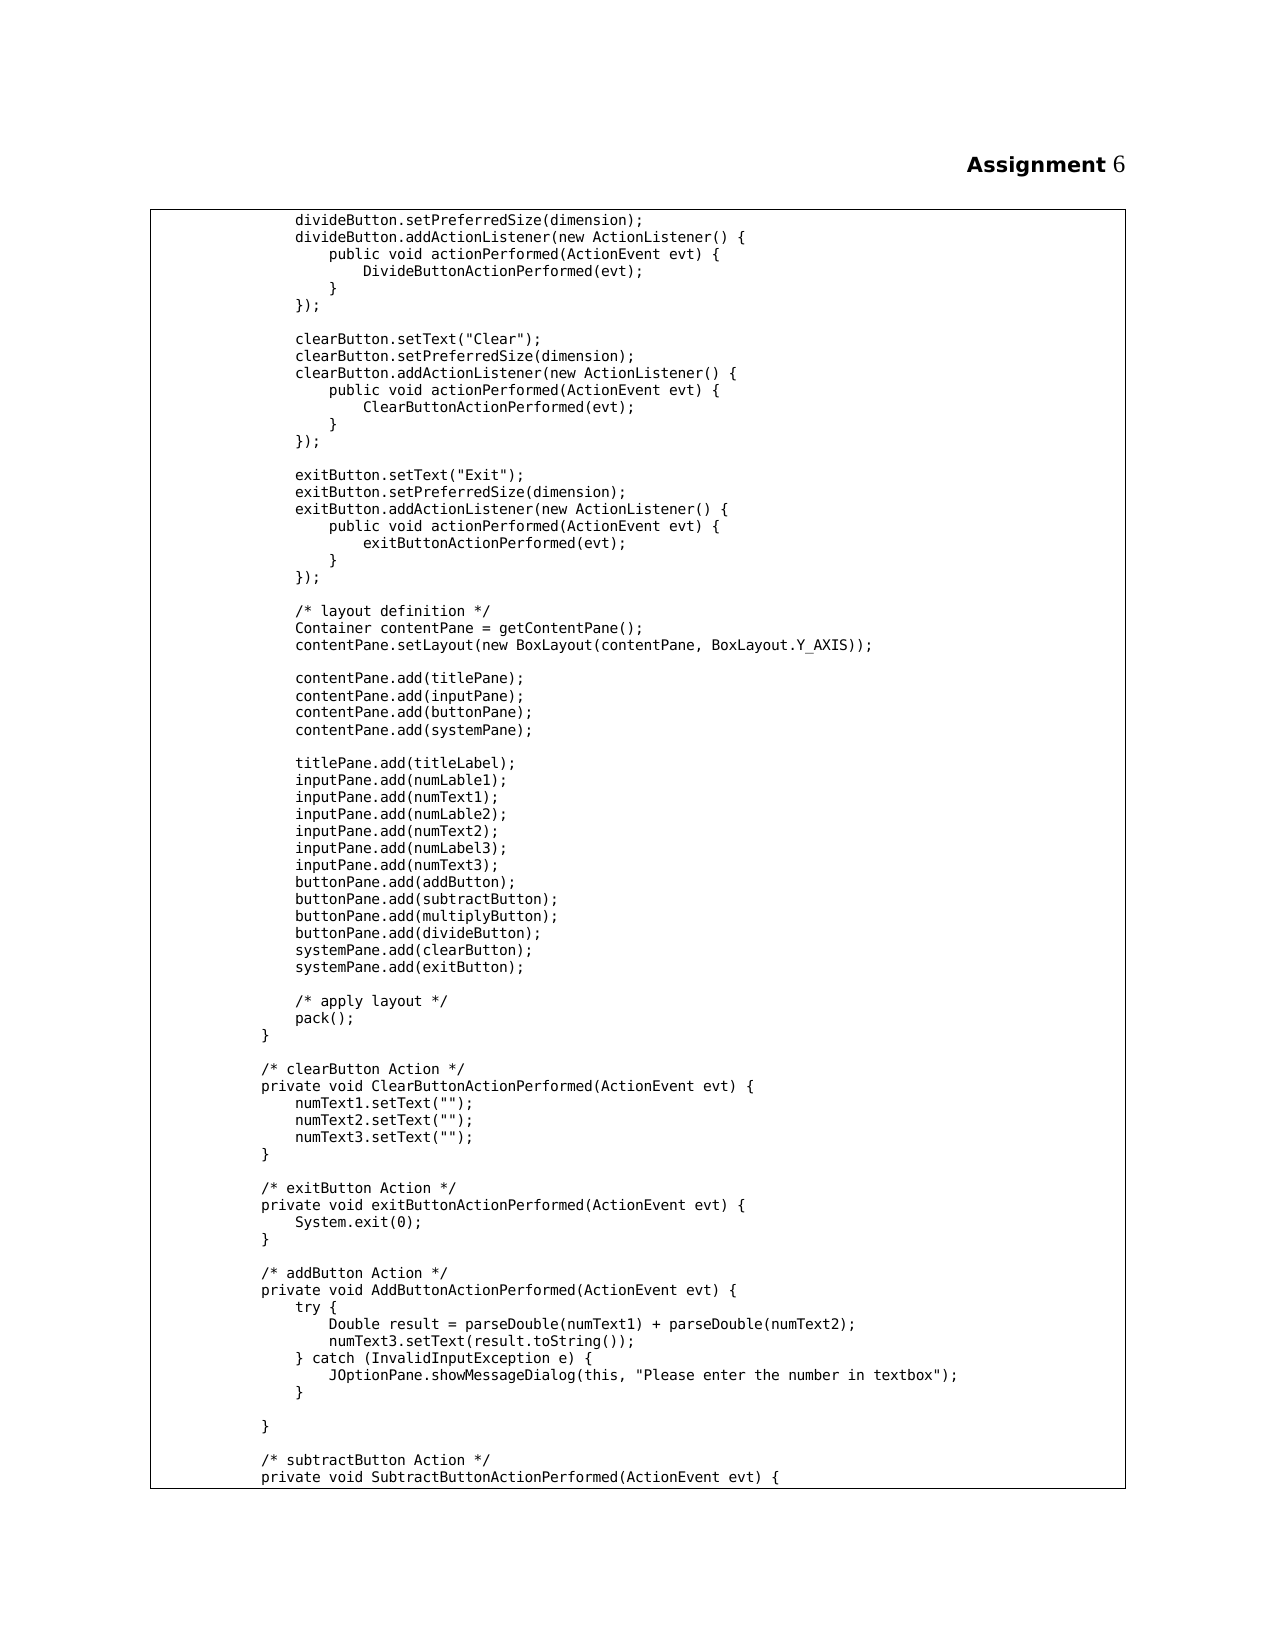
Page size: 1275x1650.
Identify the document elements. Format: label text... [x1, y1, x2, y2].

text exitButton.setPreferredSize(dimension); [151, 481, 1125, 498]
text public void actionPerformed(ActionEvent evt) { [151, 379, 1125, 396]
text contentPane.add(systemPane); [151, 718, 1125, 738]
text } [151, 277, 1125, 294]
text } [151, 1228, 1125, 1248]
text }); [151, 566, 1125, 586]
text exitButton.setText("Exit"); [151, 464, 1125, 481]
text public void actionPerformed(ActionEvent evt) { [151, 243, 1125, 260]
text } [151, 1414, 1125, 1434]
text buttonPane.add(divideButton); [151, 922, 1125, 939]
text inputPane.add(numText1); [151, 786, 1125, 803]
text System.exit(0); [151, 1211, 1125, 1228]
text private void exitButtonActionPerformed(ActionEvent evt) { [151, 1194, 1125, 1211]
text /* apply layout */ [151, 990, 1125, 1007]
text inputPane.add(numLable2); [151, 803, 1125, 820]
text /* layout definition */ [151, 599, 1125, 616]
text numText3.setText(result.toString()); [151, 1329, 1125, 1347]
text } [151, 1024, 1125, 1044]
text buttonPane.add(multiplyButton); [151, 905, 1125, 922]
text } [151, 1381, 1125, 1401]
text /* exitButton Action */ [151, 1177, 1125, 1194]
text numText2.setText(""); [151, 1109, 1125, 1126]
text Double result = parseDouble(numText1) + parseDouble(numText2); [151, 1313, 1125, 1329]
text private void ClearButtonActionPerformed(ActionEvent evt) { [151, 1075, 1125, 1092]
text /* clearButton Action */ [151, 1058, 1125, 1075]
text systemPane.add(clearButton); [151, 939, 1125, 956]
text }); [151, 294, 1125, 314]
text }); [151, 430, 1125, 450]
text private void AddButtonActionPerformed(ActionEvent evt) { [151, 1279, 1125, 1296]
text /* subtractButton Action */ [151, 1448, 1125, 1465]
text contentPane.setLayout(new BoxLayout(contentPane, BoxLayout.Y_AXIS)); [151, 633, 1125, 653]
text exitButtonActionPerformed(evt); [151, 532, 1125, 548]
text } [151, 1143, 1125, 1163]
text Container contentPane = getContentPane(); [151, 616, 1125, 633]
text titlePane.add(titleLabel); [151, 752, 1125, 769]
text inputPane.add(numText2); [151, 820, 1125, 837]
text } catch (InvalidInputException e) { [151, 1347, 1125, 1363]
text clearButton.setPreferredSize(dimension); [151, 345, 1125, 362]
text buttonPane.add(subtractButton); [151, 888, 1125, 905]
text numText1.setText(""); [151, 1092, 1125, 1109]
text DivideButtonActionPerformed(evt); [151, 260, 1125, 277]
text divideButton.setPreferredSize(dimension); [151, 210, 1125, 226]
text public void actionPerformed(ActionEvent evt) { [151, 514, 1125, 532]
text /* addButton Action */ [151, 1262, 1125, 1279]
text divideButton.addActionListener(new ActionListener() { [151, 226, 1125, 243]
text contentPane.add(buttonPane); [151, 701, 1125, 718]
text inputPane.add(numLabel3); [151, 837, 1125, 854]
text systemPane.add(exitButton); [151, 956, 1125, 976]
text } [151, 413, 1125, 430]
text ClearButtonActionPerformed(evt); [151, 396, 1125, 413]
text inputPane.add(numLable1); [151, 769, 1125, 786]
text try { [151, 1296, 1125, 1313]
text JOptionPane.showMessageDialog(this, "Please enter the number in textbox"); [151, 1363, 1125, 1381]
text contentPane.add(inputPane); [151, 684, 1125, 701]
text buttonPane.add(addButton); [151, 871, 1125, 888]
text exitButton.addActionListener(new ActionListener() { [151, 498, 1125, 514]
text numText3.setText(""); [151, 1126, 1125, 1143]
text inputPane.add(numText3); [151, 854, 1125, 871]
text clearButton.setText("Clear"); [151, 328, 1125, 345]
text private void SubtractButtonActionPerformed(ActionEvent evt) { [151, 1465, 1125, 1488]
text pack(); [151, 1007, 1125, 1024]
text } [151, 548, 1125, 566]
text clearButton.addActionListener(new ActionListener() { [151, 362, 1125, 379]
text contentPane.add(titlePane); [151, 667, 1125, 684]
